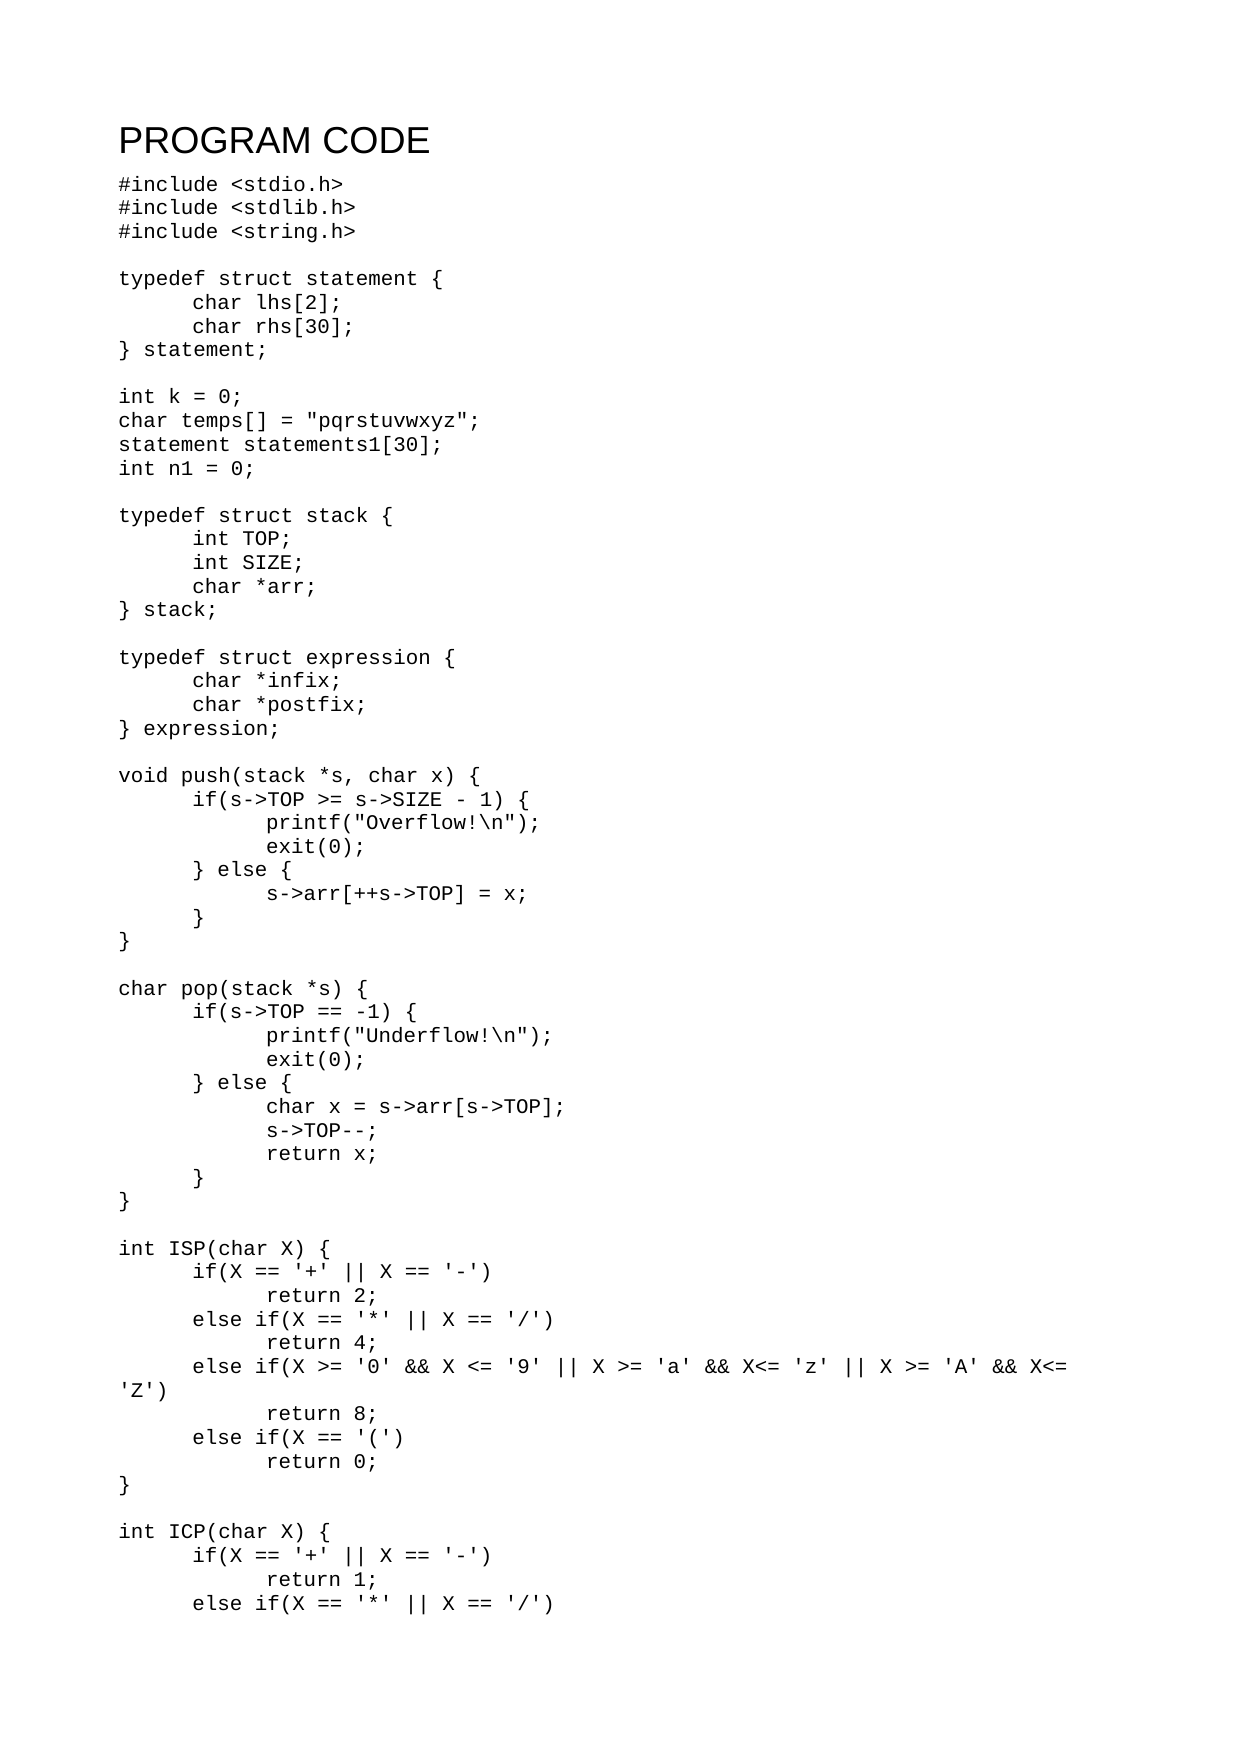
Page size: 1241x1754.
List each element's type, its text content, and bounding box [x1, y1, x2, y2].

text #include <stdio.h> [118, 174, 1122, 197]
text int ICP(char X) { [118, 1522, 1122, 1545]
text printf("Overflow!\n"); [118, 812, 1122, 836]
text int SIZE; [118, 552, 1122, 576]
text int k = 0; [118, 387, 1122, 410]
text s->TOP--; [118, 1119, 1122, 1143]
text int ISP(char X) { [118, 1238, 1122, 1261]
text return 0; [118, 1451, 1122, 1474]
text } statement; [118, 339, 1122, 363]
text } else { [118, 1072, 1122, 1096]
text int n1 = 0; [118, 457, 1122, 481]
text if(s->TOP == -1) { [118, 1001, 1122, 1025]
text return 8; [118, 1403, 1122, 1427]
text s->arr[++s->TOP] = x; [118, 883, 1122, 907]
subtitle PROGRAM CODE [118, 118, 1122, 161]
text char x = s->arr[s->TOP]; [118, 1096, 1122, 1119]
text return 2; [118, 1285, 1122, 1309]
text char temps[] = "pqrstuvwxyz"; [118, 410, 1122, 434]
text } else { [118, 859, 1122, 883]
text } stack; [118, 599, 1122, 623]
text } expression; [118, 718, 1122, 741]
text exit(0); [118, 1049, 1122, 1072]
text #include <stdlib.h> [118, 197, 1122, 221]
text else if(X >= '0' && X <= '9' || X >= 'a' && X<= 'z' || X >= 'A' && X<= 'Z') [118, 1356, 1122, 1403]
text return 1; [118, 1569, 1122, 1592]
text } [118, 1191, 1122, 1214]
text printf("Underflow!\n"); [118, 1025, 1122, 1049]
text char *arr; [118, 576, 1122, 599]
text #include <string.h> [118, 221, 1122, 245]
text int TOP; [118, 528, 1122, 552]
text else if(X == '*' || X == '/') [118, 1592, 1122, 1616]
text } [118, 907, 1122, 930]
text } [118, 930, 1122, 954]
text if(X == '+' || X == '-') [118, 1261, 1122, 1285]
text if(s->TOP >= s->SIZE - 1) { [118, 788, 1122, 812]
text typedef struct expression { [118, 647, 1122, 670]
text } [118, 1167, 1122, 1191]
text else if(X == '*' || X == '/') [118, 1309, 1122, 1332]
text char rhs[30]; [118, 316, 1122, 339]
text return 4; [118, 1332, 1122, 1356]
text if(X == '+' || X == '-') [118, 1545, 1122, 1569]
text typedef struct stack { [118, 505, 1122, 528]
text return x; [118, 1143, 1122, 1167]
text char lhs[2]; [118, 292, 1122, 316]
text char *infix; [118, 670, 1122, 694]
text statement statements1[30]; [118, 434, 1122, 457]
text char *postfix; [118, 694, 1122, 718]
text void push(stack *s, char x) { [118, 765, 1122, 788]
text char pop(stack *s) { [118, 978, 1122, 1001]
text else if(X == '(') [118, 1427, 1122, 1451]
text exit(0); [118, 836, 1122, 859]
text typedef struct statement { [118, 268, 1122, 292]
text } [118, 1474, 1122, 1498]
